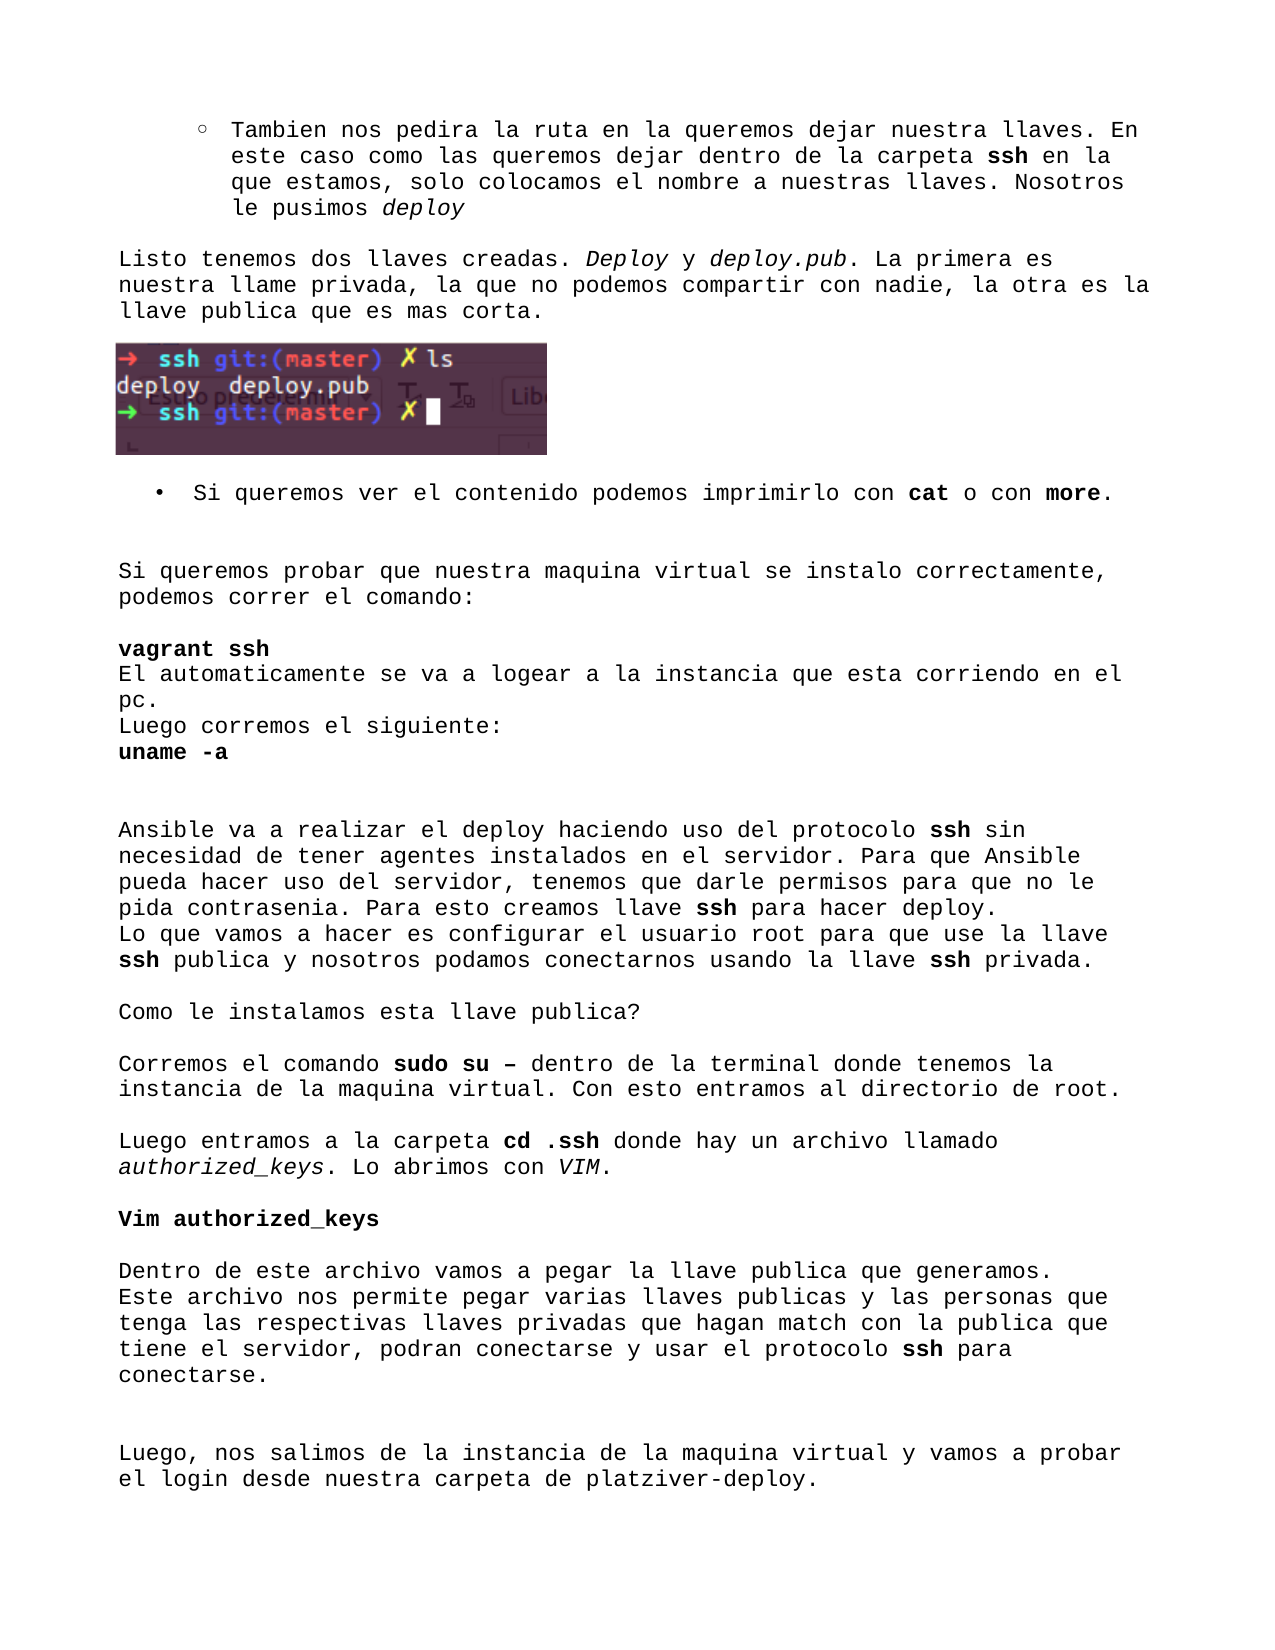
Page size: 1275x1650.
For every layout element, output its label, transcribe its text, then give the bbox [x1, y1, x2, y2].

text Corremos el comando sudo su – dentro de la terminal donde tenemos la instancia de la maquina virtual. Con esto entramos al directorio de root. [118, 1052, 1157, 1104]
text Luego entramos a la carpeta cd .ssh donde hay un archivo llamado authorized_keys. Lo abrimos con VIM. [118, 1130, 1157, 1182]
text Listo tenemos dos llaves creadas. Deploy y deploy.pub. La primera es nuestra llame privada, la que no podemos compartir con nadie, la otra es la llave publica que es mas corta. [118, 248, 1157, 326]
text Lo que vamos a hacer es configurar el usuario root para que use la llave ssh publica y nosotros podamos conectarnos usando la llave ssh privada. [118, 922, 1157, 974]
text Si queremos probar que nuestra maquina virtual se instalo correctamente, podemos correr el comando: [118, 559, 1157, 611]
list Si queremos ver el contenido podemos imprimirlo con cat o con more. [156, 481, 1157, 507]
text vagrant ssh [118, 637, 1157, 663]
text Luego corremos el siguiente: uname -a [118, 715, 1157, 767]
text Ansible va a realizar el deploy haciendo uso del protocolo ssh sin necesidad de tener agentes instalados en el servidor. Para que Ansible pueda hacer uso del servidor, tenemos que darle permisos para que no le pida contrasenia. Para esto creamos llave ssh para hacer deploy. [118, 818, 1157, 922]
list Tambien nos pedira la ruta en la queremos dejar nuestra llaves. En este caso como las queremos dejar dentro de la carpeta ssh en la que estamos, solo colocamos el nombre a nuestras llaves. Nosotros le pusimos deploy [193, 118, 1157, 222]
text El automaticamente se va a logear a la instancia que esta corriendo en el pc. [118, 663, 1157, 715]
picture [115, 342, 547, 455]
text Vim authorized_keys [118, 1207, 1157, 1233]
text Como le instalamos esta llave publica? [118, 1000, 1157, 1026]
text Luego, nos salimos de la instancia de la maquina virtual y vamos a probar el login desde nuestra carpeta de platziver-deploy. [118, 1441, 1157, 1493]
text Dentro de este archivo vamos a pegar la llave publica que generamos. Este archivo nos permite pegar varias llaves publicas y las personas que tenga las respectivas llaves privadas que hagan match con la publica que tiene el servidor, podran conectarse y usar el protocolo ssh para conectarse. [118, 1259, 1157, 1389]
